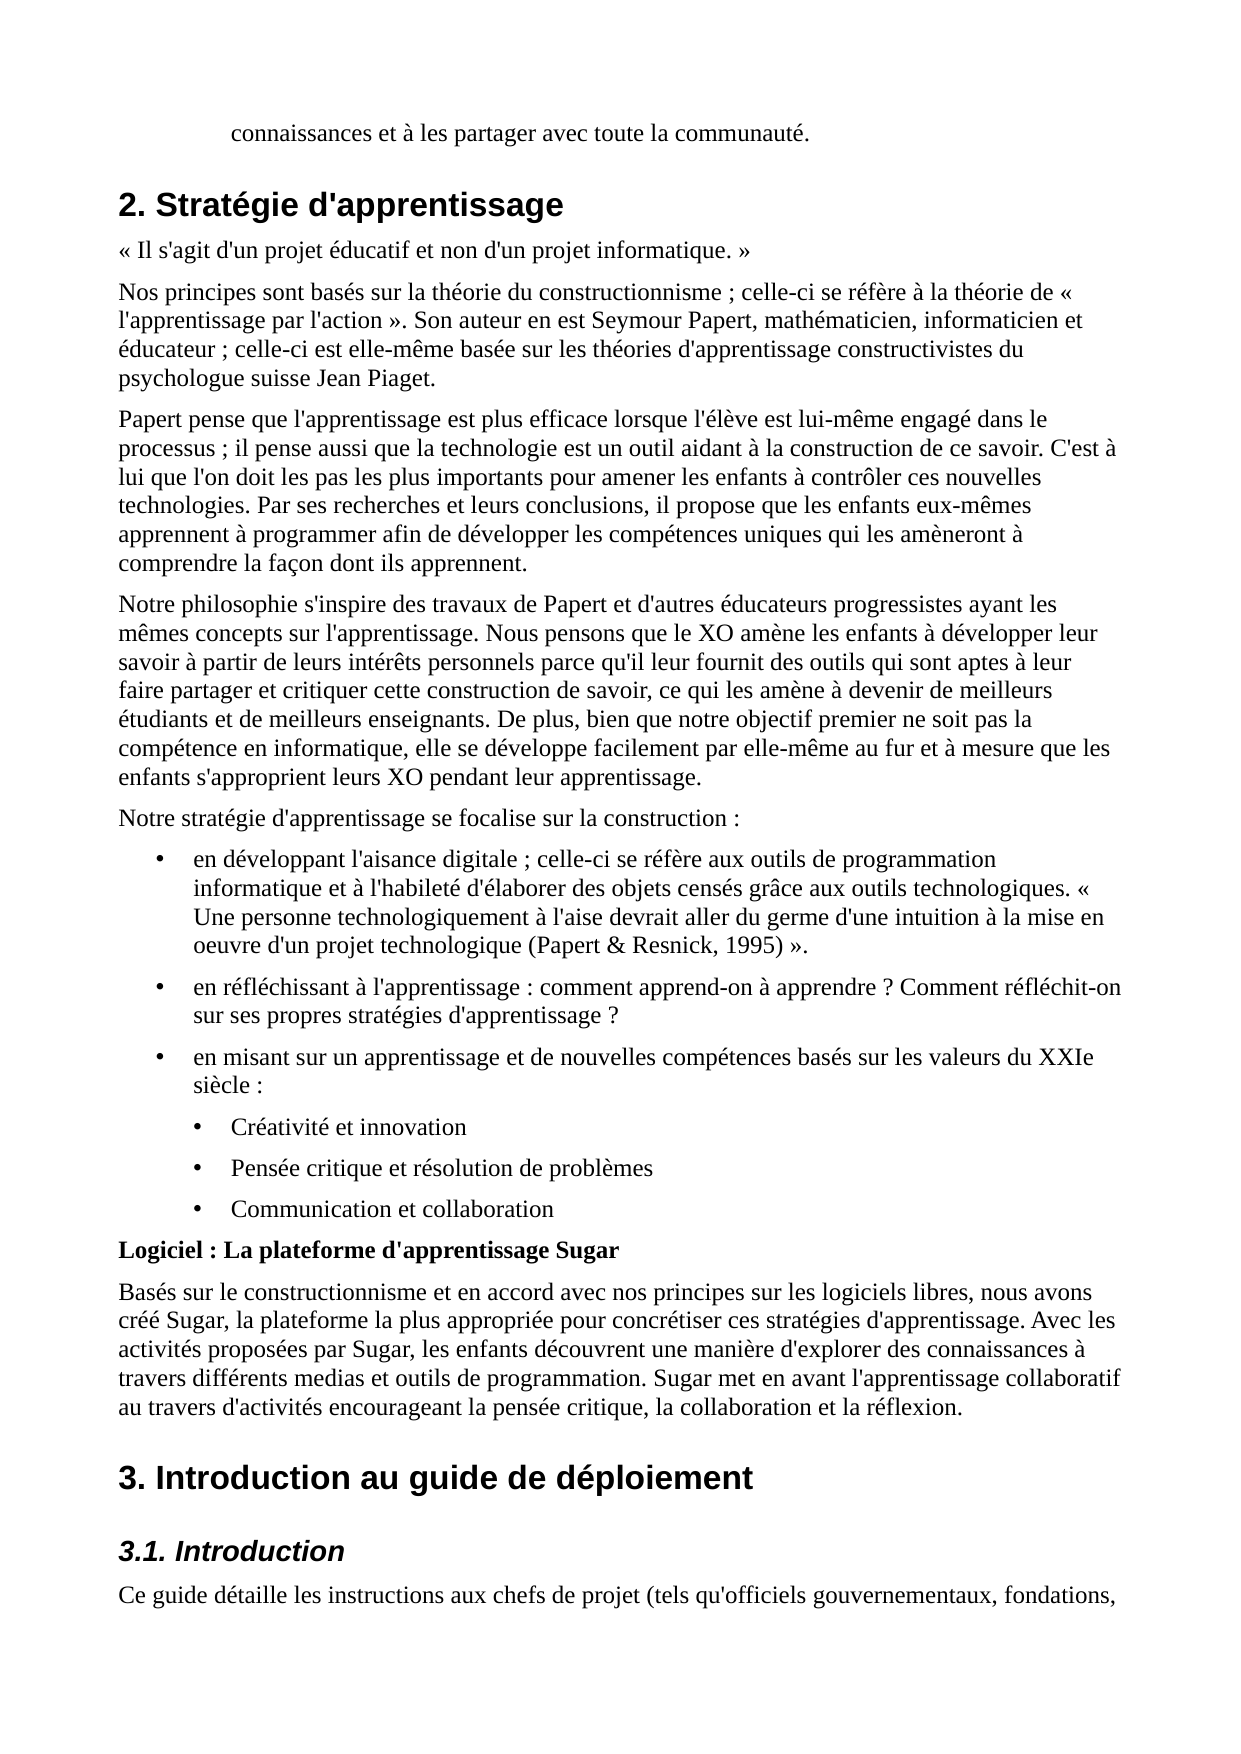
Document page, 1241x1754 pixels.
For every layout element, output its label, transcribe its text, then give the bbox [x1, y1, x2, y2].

list Créativité et innovation [193, 1112, 1122, 1141]
subtitle Stratégie d'apprentissage [118, 184, 1122, 223]
list en réfléchissant à l'apprentissage : comment apprend-on à apprendre ? Comment réfléchit-on sur ses propres stratégies d'apprentissage ? [156, 972, 1122, 1029]
subtitle Introduction [118, 1534, 1122, 1568]
list en misant sur un apprentissage et de nouvelles compétences basés sur les valeurs du XXIe siècle : [156, 1042, 1122, 1099]
list connaissances et à les partager avec toute la communauté. [193, 118, 1122, 147]
text Nos principes sont basés sur la théorie du constructionnisme ; celle-ci se réfère à la théorie de « l'apprentissage par l'action ». Son auteur en est Seymour Papert, mathématicien, informaticien et éducateur ; celle-ci est elle-même basée sur les théories d'apprentissage constructivistes du psychologue suisse Jean Piaget. [118, 277, 1122, 392]
text Basés sur le constructionnisme et en accord avec nos principes sur les logiciels libres, nous avons créé Sugar, la plateforme la plus appropriée pour concrétiser ces stratégies d'apprentissage. Avec les activités proposées par Sugar, les enfants découvrent une manière d'explorer des connaissances à travers différents medias et outils de programmation. Sugar met en avant l'apprentissage collaboratif au travers d'activités encourageant la pensée critique, la collaboration et la réflexion. [118, 1277, 1122, 1421]
text Papert pense que l'apprentissage est plus efficace lorsque l'élève est lui-même engagé dans le processus ; il pense aussi que la technologie est un outil aidant à la construction de ce savoir. C'est à lui que l'on doit les pas les plus importants pour amener les enfants à contrôler ces nouvelles technologies. Par ses recherches et leurs conclusions, il propose que les enfants eux-mêmes apprennent à programmer afin de développer les compétences uniques qui les amèneront à comprendre la façon dont ils apprennent. [118, 404, 1122, 577]
text Notre philosophie s'inspire des travaux de Papert et d'autres éducateurs progressistes ayant les mêmes concepts sur l'apprentissage. Nous pensons que le XO amène les enfants à développer leur savoir à partir de leurs intérêts personnels parce qu'il leur fournit des outils qui sont aptes à leur faire partager et critiquer cette construction de savoir, ce qui les amène à devenir de meilleurs étudiants et de meilleurs enseignants. De plus, bien que notre objectif premier ne soit pas la compétence en informatique, elle se développe facilement par elle-même au fur et à mesure que les enfants s'approprient leurs XO pendant leur apprentissage. [118, 589, 1122, 791]
subtitle Introduction au guide de déploiement [118, 1458, 1122, 1497]
text Notre stratégie d'apprentissage se focalise sur la construction : [118, 803, 1122, 832]
text « Il s'agit d'un projet éducatif et non d'un projet informatique. » [118, 236, 1122, 264]
text Ce guide détaille les instructions aux chefs de projet (tels qu'officiels gouvernementaux, fondations, [118, 1580, 1122, 1609]
list Pensée critique et résolution de problèmes [193, 1153, 1122, 1182]
list Communication et collaboration [193, 1194, 1122, 1223]
list en développant l'aisance digitale ; celle-ci se réfère aux outils de programmation informatique et à l'habileté d'élaborer des objets censés grâce aux outils technologiques. « Une personne technologiquement à l'aise devrait aller du germe d'une intuition à la mise en oeuvre d'un projet technologique (Papert & Resnick, 1995) ». [156, 844, 1122, 959]
text Logiciel : La plateforme d'apprentissage Sugar [118, 1236, 1122, 1264]
